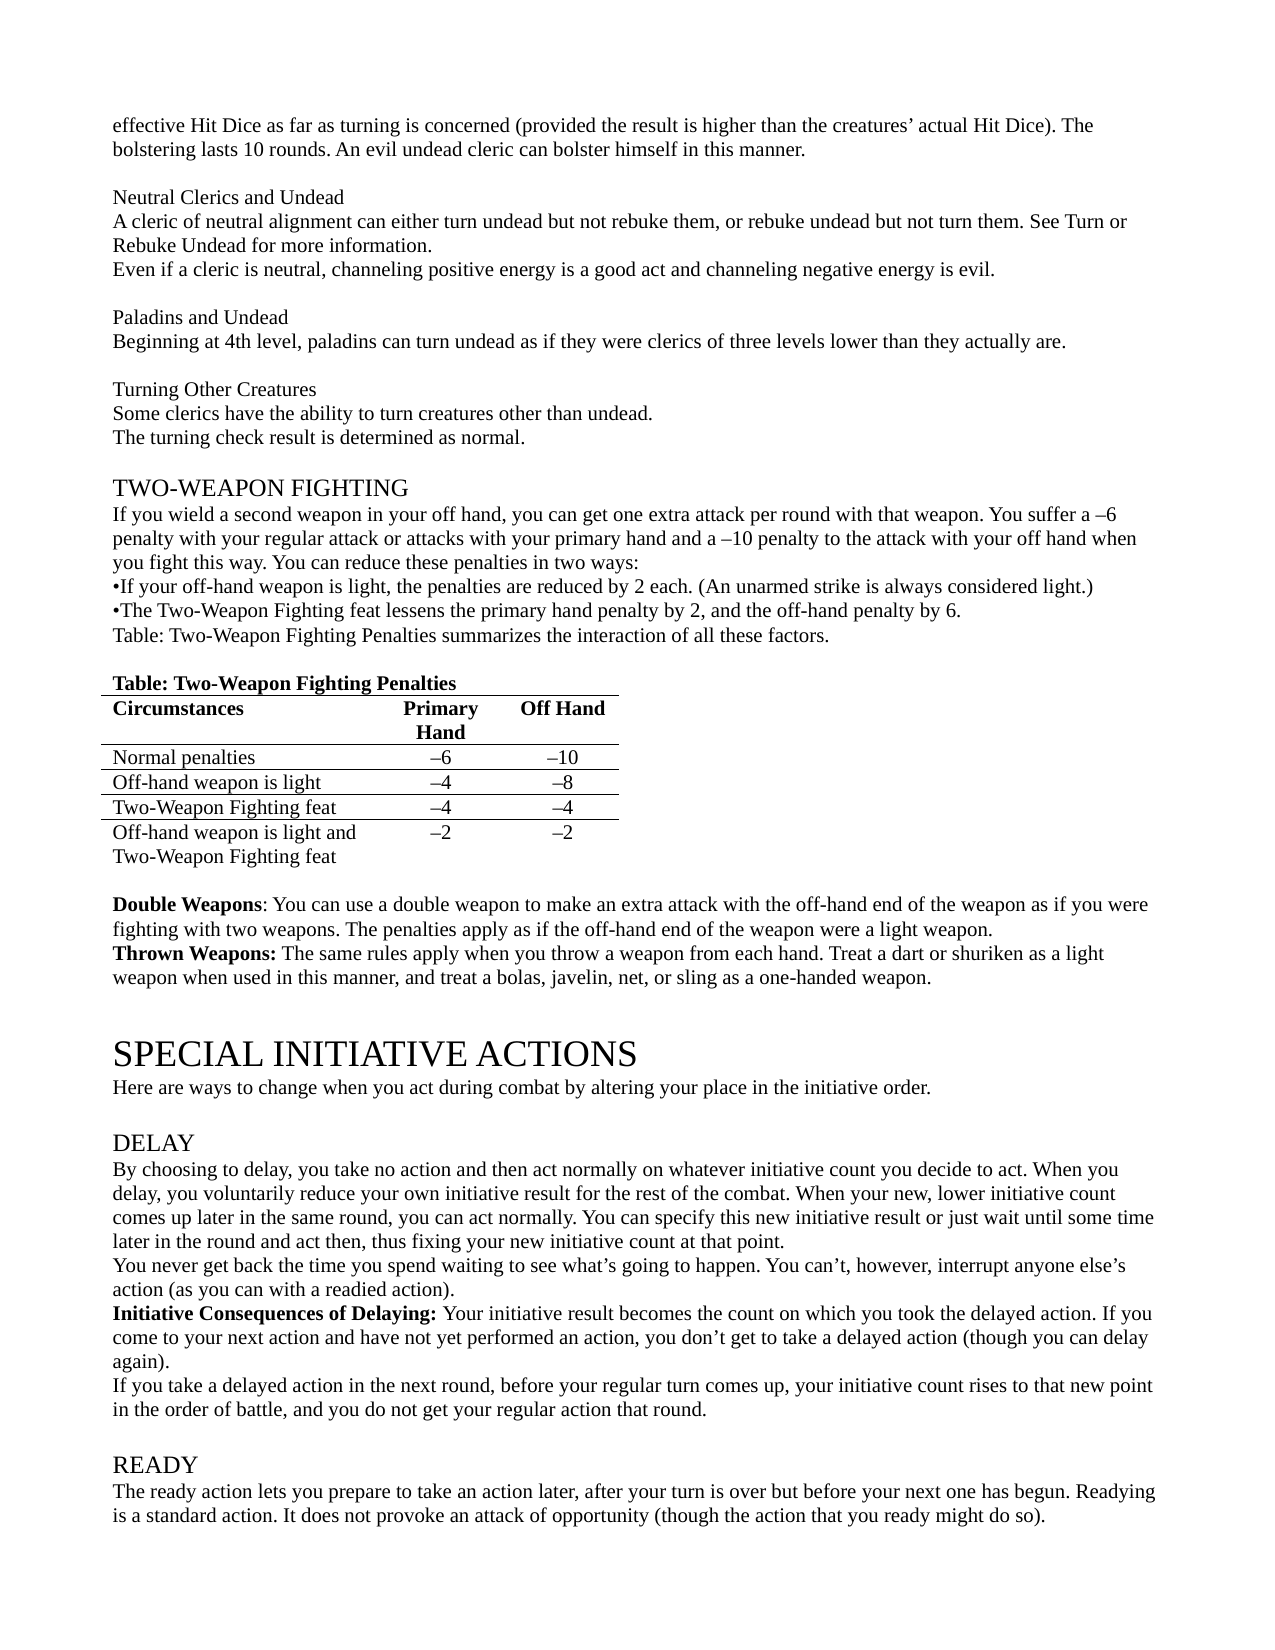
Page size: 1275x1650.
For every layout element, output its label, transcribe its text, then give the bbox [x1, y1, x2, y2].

text If you wield a second weapon in your off hand, you can get one extra attack per round with that weapon. You suffer a –6 penalty with your regular attack or attacks with your primary hand and a –10 penalty to the attack with your off hand when you fight this way. You can reduce these penalties in two ways: [112, 502, 1162, 574]
text Some clerics have the ability to turn creatures other than undead. [112, 401, 1162, 425]
table_header Table: Two-Weapon Fighting Penalties [101, 671, 619, 695]
table_cell Circumstances [101, 696, 375, 744]
text •If your off-hand weapon is light, the penalties are reduced by 2 each. (An unarmed strike is always considered light.) [112, 574, 1162, 598]
table_cell Off-hand weapon is light and Two-Weapon Fighting feat [101, 820, 375, 868]
text By choosing to delay, you take no action and then act normally on whatever initiative count you decide to act. When you delay, you voluntarily reduce your own initiative result for the rest of the combat. When your new, lower initiative count comes up later in the same round, you can act normally. You can specify this new initiative result or just wait until some time later in the round and act then, thus fixing your new initiative count at that point. [112, 1156, 1162, 1253]
text You never get back the time you spend waiting to see what’s going to happen. You can’t, however, interrupt anyone else’s action (as you can with a readied action). [112, 1253, 1162, 1301]
text Turning Other Creatures [112, 377, 1162, 401]
text Paladins and Undead [112, 305, 1162, 329]
table_cell Normal penalties [101, 745, 375, 769]
text effective Hit Dice as far as turning is concerned (provided the result is higher than the creatures’ actual Hit Dice). The bolstering lasts 10 rounds. An evil undead cleric can bolster himself in this manner. [112, 112, 1162, 161]
text READY [112, 1450, 1162, 1479]
table_cell Primary Hand [375, 696, 506, 744]
text The turning check result is determined as normal. [112, 425, 1162, 449]
text Neutral Clerics and Undead [112, 185, 1162, 209]
text Here are ways to change when you act during combat by altering your place in the initiative order. [112, 1075, 1162, 1099]
text The ready action lets you prepare to take an action later, after your turn is over but before your next one has begun. Readying is a standard action. It does not provoke an attack of opportunity (though the action that you ready might do so). [112, 1479, 1162, 1527]
table_cell –2 [506, 820, 619, 868]
table_cell Off-hand weapon is light [101, 770, 375, 794]
text If you take a delayed action in the next round, before your regular turn comes up, your initiative count rises to that new point in the order of battle, and you do not get your regular action that round. [112, 1373, 1162, 1421]
text SPECIAL INITIATIVE ACTIONS [112, 1032, 1162, 1075]
table_cell –6 [375, 745, 506, 769]
table_cell –4 [375, 770, 506, 794]
text TWO-WEAPON FIGHTING [112, 473, 1162, 502]
table_cell –8 [506, 770, 619, 794]
text Even if a cleric is neutral, channeling positive energy is a good act and channeling negative energy is evil. [112, 257, 1162, 281]
text Double Weapons: You can use a double weapon to make an extra attack with the off-hand end of the weapon as if you were fighting with two weapons. The penalties apply as if the off-hand end of the weapon were a light weapon. [112, 892, 1162, 941]
table_cell –4 [375, 795, 506, 819]
text Beginning at 4th level, paladins can turn undead as if they were clerics of three levels lower than they actually are. [112, 329, 1162, 353]
table_cell –4 [506, 795, 619, 819]
table_cell Off Hand [506, 696, 619, 744]
text Thrown Weapons: The same rules apply when you throw a weapon from each hand. Treat a dart or shuriken as a light weapon when used in this manner, and treat a bolas, javelin, net, or sling as a one-handed weapon. [112, 941, 1162, 989]
text Table: Two-Weapon Fighting Penalties summarizes the interaction of all these factors. [112, 622, 1162, 647]
text A cleric of neutral alignment can either turn undead but not rebuke them, or rebuke undead but not turn them. See Turn or Rebuke Undead for more information. [112, 209, 1162, 257]
table_cell –2 [375, 820, 506, 868]
text •The Two-Weapon Fighting feat lessens the primary hand penalty by 2, and the off-hand penalty by 6. [112, 598, 1162, 622]
table_cell –10 [506, 745, 619, 769]
text DELAY [112, 1128, 1162, 1156]
text Initiative Consequences of Delaying: Your initiative result becomes the count on which you took the delayed action. If you come to your next action and have not yet performed an action, you don’t get to take a delayed action (though you can delay again). [112, 1301, 1162, 1373]
table_cell Two-Weapon Fighting feat [101, 795, 375, 819]
